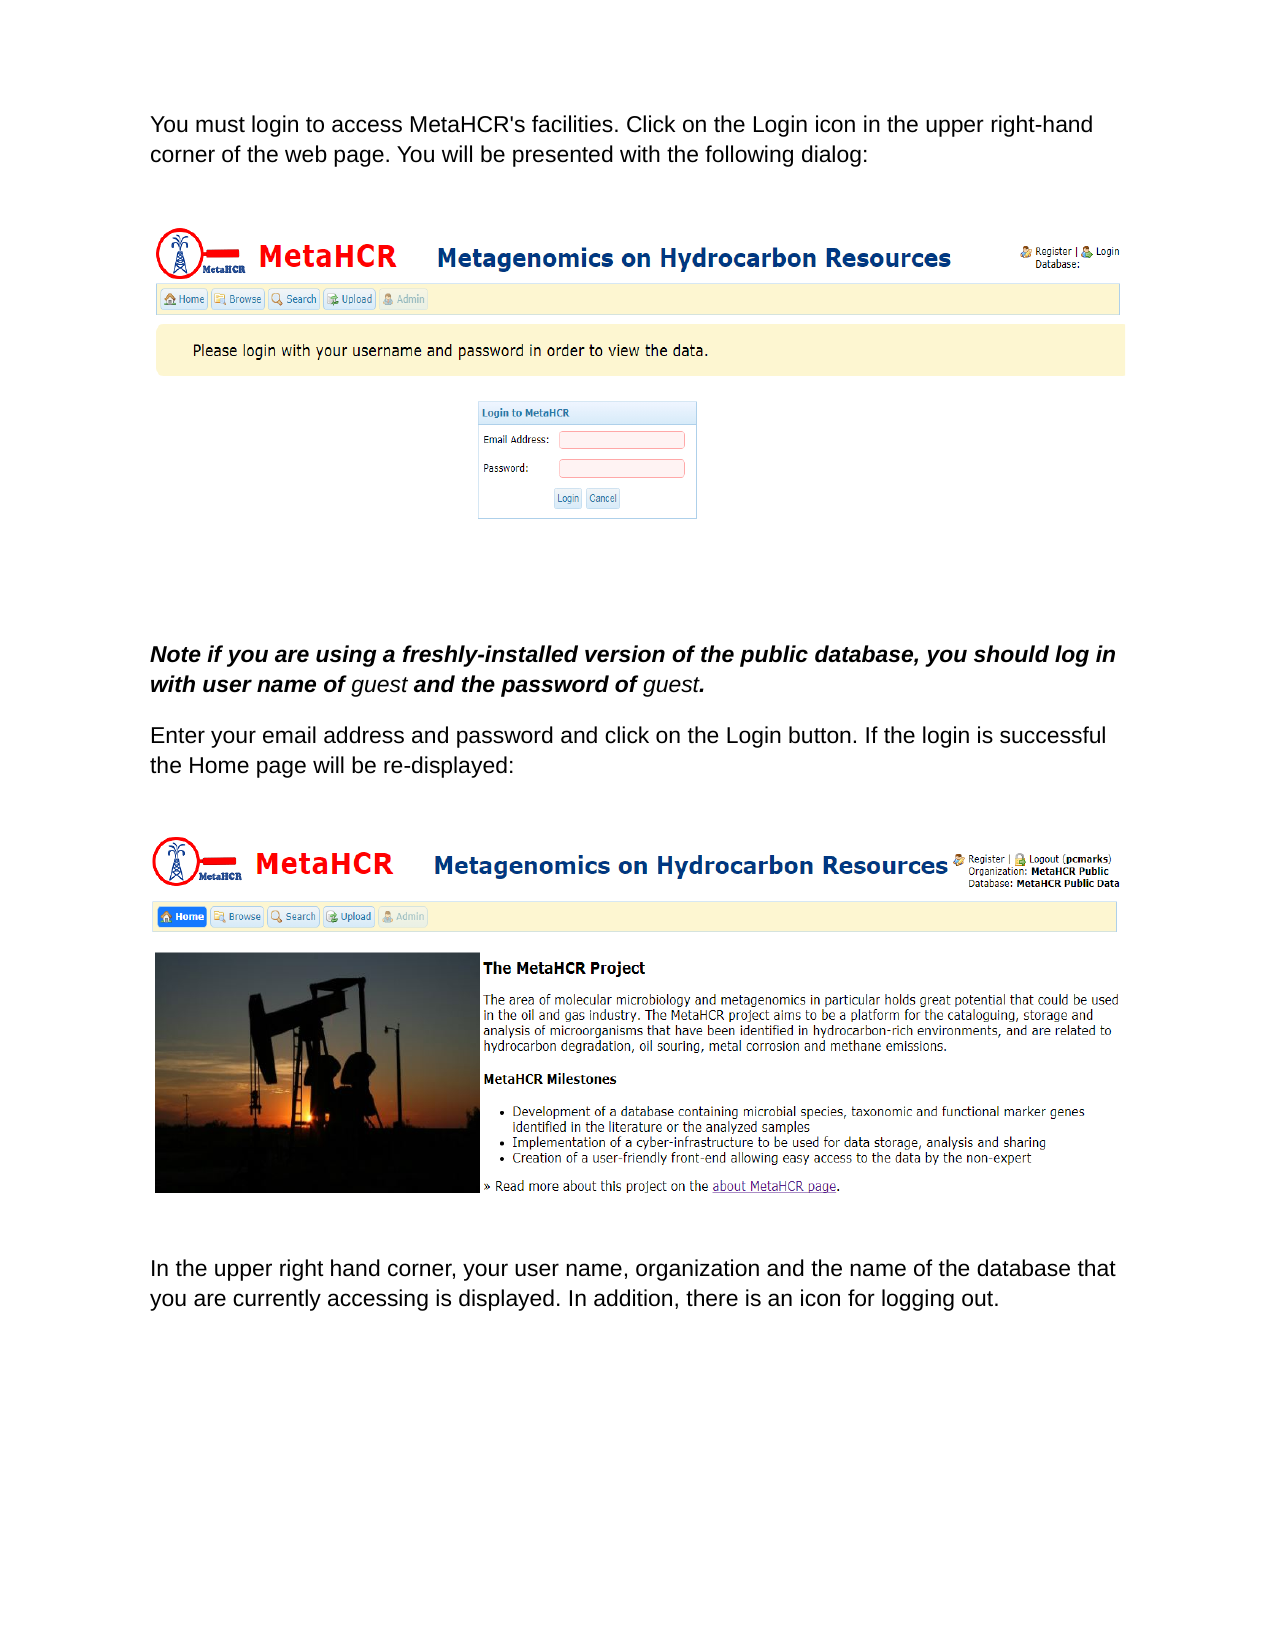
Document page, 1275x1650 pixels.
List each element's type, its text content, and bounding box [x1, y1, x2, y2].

picture [150, 222, 1125, 637]
text In the upper right hand corner, your user name, organization and the name of the database that you are currently accessing is displayed. In addition, there is an icon for logging out. [150, 1255, 1125, 1312]
text You must login to access MetaHCR's facilities. Click on the Login icon in the upper right-hand corner of the web page. You will be presented with the following dialog: [150, 111, 1125, 168]
text Enter your email address and password and click on the Login button. If the login is successful the Home page will be re-displayed: [150, 722, 1125, 779]
text Note if you are using a freshly-installed version of the public database, you should log in with user name of guest and the password of guest. [150, 637, 1125, 697]
picture [150, 833, 1125, 1201]
